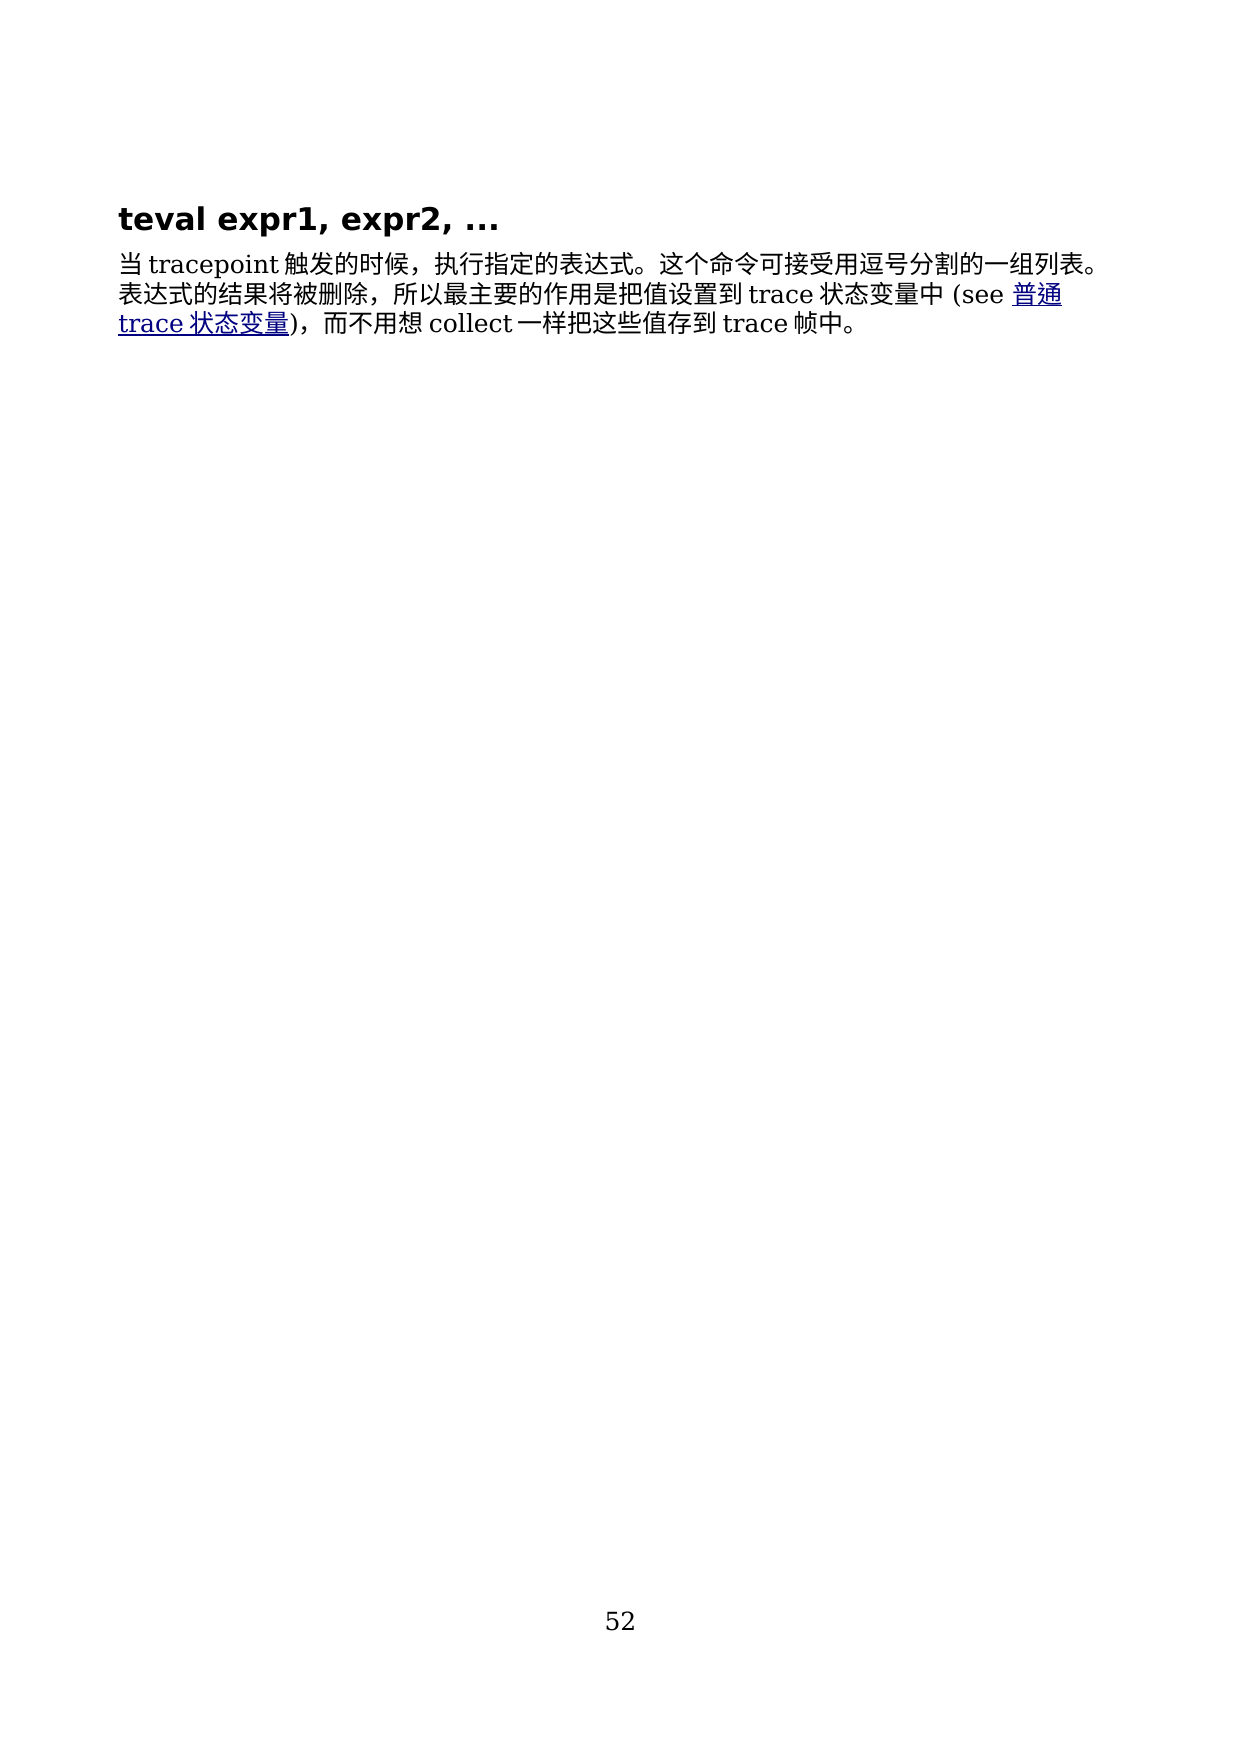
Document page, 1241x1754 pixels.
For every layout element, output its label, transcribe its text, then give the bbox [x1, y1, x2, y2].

subtitle teval expr1, expr2, ... [118, 202, 1122, 238]
text 当tracepoint触发的时候，执行指定的表达式。这个命令可接受用逗号分割的一组列表。表达式的结果将被删除，所以最主要的作用是把值设置到trace状态变量中 (see 普通trace状态变量)，而不用想collect一样把这些值存到trace帧中。 [118, 251, 1122, 338]
